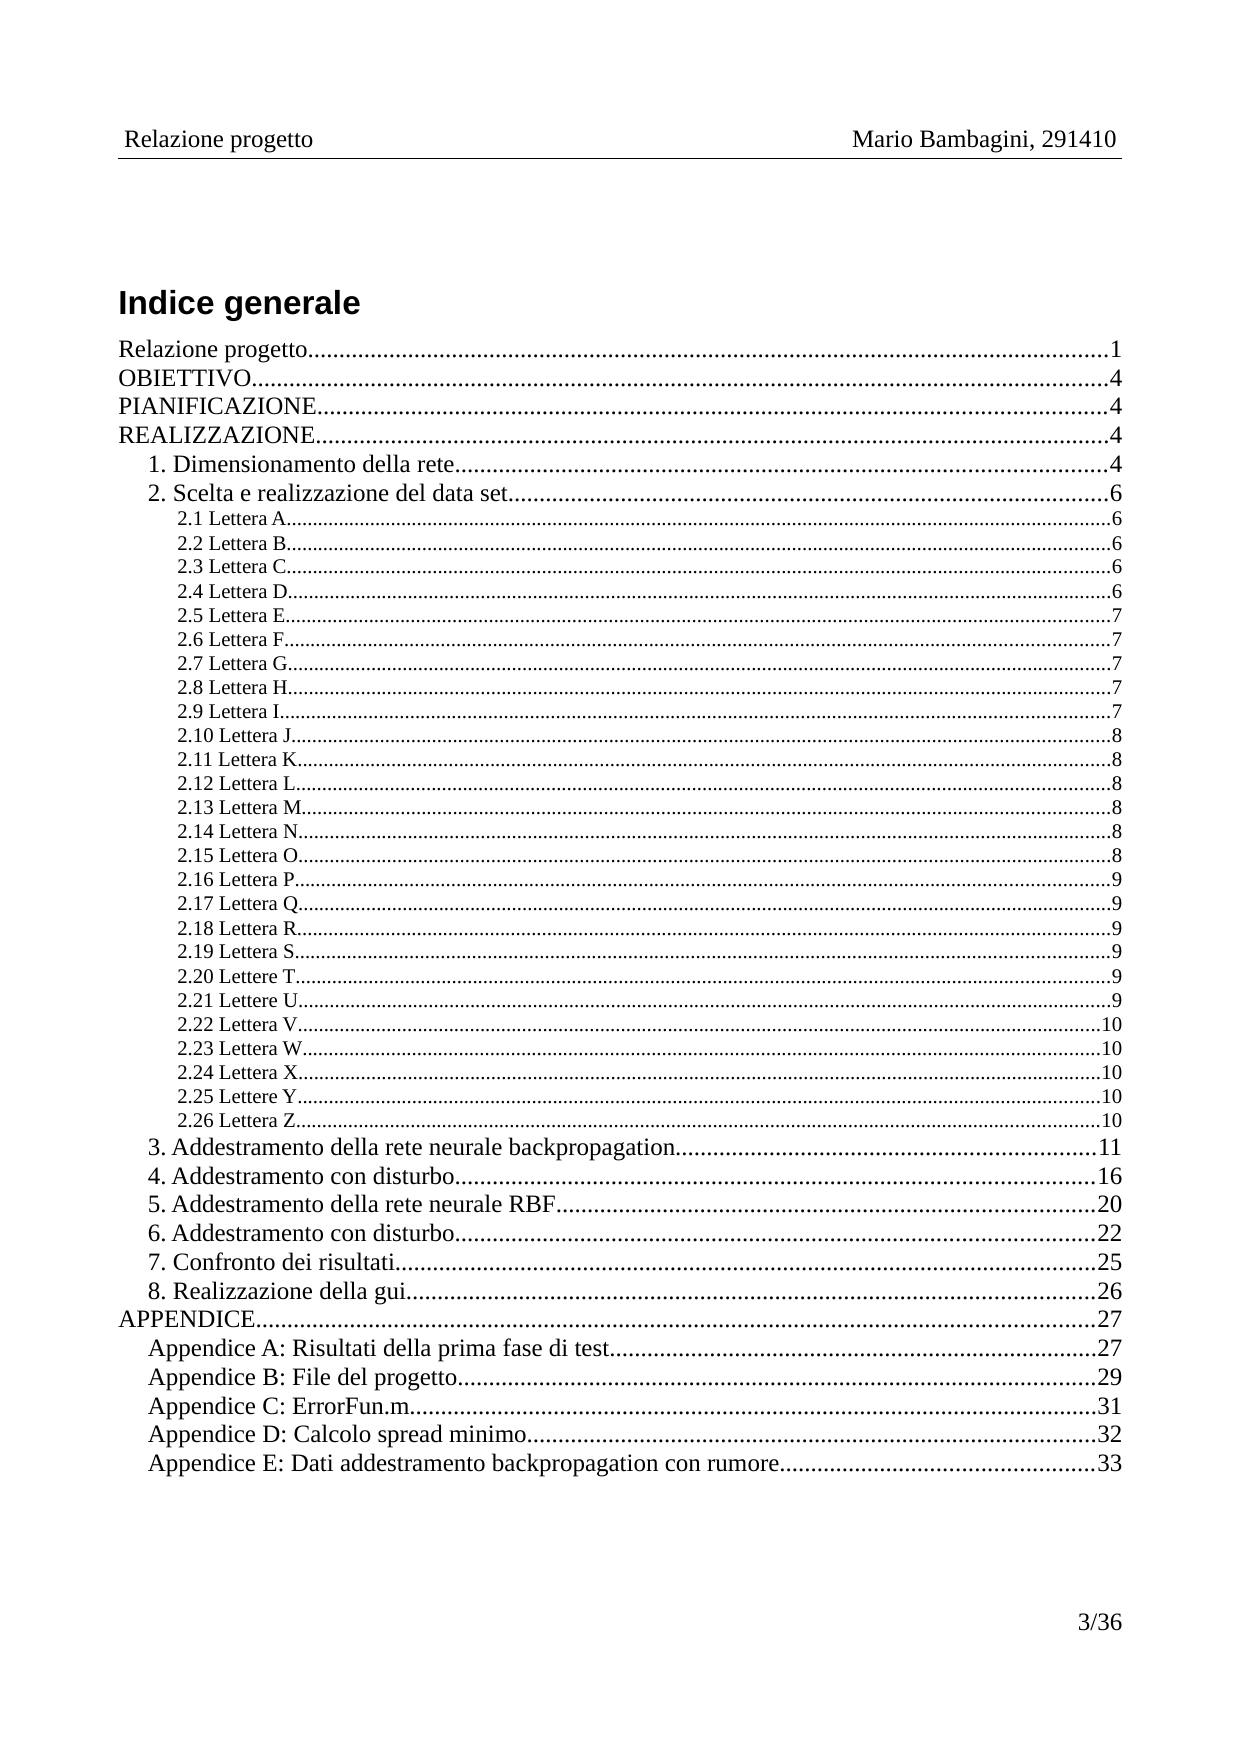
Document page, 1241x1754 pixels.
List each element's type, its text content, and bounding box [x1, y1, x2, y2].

text 5. Addestramento della rete neurale RBF 20 [148, 1189, 1122, 1218]
text Relazione progetto 1 [118, 334, 1122, 363]
text 2.9 Lettera I 7 [177, 699, 1122, 723]
text 3. Addestramento della rete neurale backpropagation 11 [148, 1132, 1122, 1161]
subtitle Indice generale [118, 283, 1122, 321]
text 2.22 Lettera V 10 [177, 1012, 1122, 1036]
text Appendice D: Calcolo spread minimo 32 [148, 1419, 1122, 1448]
text Appendice B: File del progetto 29 [148, 1362, 1122, 1391]
text 2.7 Lettera G 7 [177, 651, 1122, 675]
text 4. Addestramento con disturbo 16 [148, 1161, 1122, 1189]
text 1. Dimensionamento della rete 4 [148, 449, 1122, 478]
text Appendice A: Risultati della prima fase di test 27 [148, 1333, 1122, 1362]
text 2.25 Lettere Y 10 [177, 1084, 1122, 1108]
text 2. Scelta e realizzazione del data set 6 [148, 478, 1122, 506]
text 2.8 Lettera H 7 [177, 675, 1122, 699]
text 2.26 Lettera Z 10 [177, 1108, 1122, 1132]
text 2.19 Lettera S 9 [177, 939, 1122, 963]
text 2.11 Lettera K 8 [177, 747, 1122, 771]
text PIANIFICAZIONE 4 [118, 391, 1122, 420]
text 2.12 Lettera L 8 [177, 771, 1122, 795]
text 2.14 Lettera N 8 [177, 819, 1122, 843]
text 8. Realizzazione della gui 26 [148, 1276, 1122, 1304]
text 2.16 Lettera P 9 [177, 867, 1122, 891]
text REALIZZAZIONE 4 [118, 420, 1122, 449]
text Appendice C: ErrorFun.m 31 [148, 1391, 1122, 1419]
text 2.2 Lettera B 6 [177, 530, 1122, 554]
text 2.5 Lettera E 7 [177, 603, 1122, 627]
text OBIETTIVO 4 [118, 363, 1122, 391]
text 2.17 Lettera Q 9 [177, 891, 1122, 915]
text 2.18 Lettera R 9 [177, 915, 1122, 939]
text 6. Addestramento con disturbo 22 [148, 1218, 1122, 1247]
text 2.10 Lettera J 8 [177, 723, 1122, 747]
text 2.1 Lettera A 6 [177, 506, 1122, 530]
text 2.15 Lettera O 8 [177, 843, 1122, 867]
text 2.3 Lettera C 6 [177, 554, 1122, 578]
text Appendice E: Dati addestramento backpropagation con rumore 33 [148, 1448, 1122, 1477]
text 2.20 Lettere T 9 [177, 963, 1122, 988]
text 2.21 Lettere U 9 [177, 988, 1122, 1012]
text 2.24 Lettera X 10 [177, 1060, 1122, 1084]
text 2.6 Lettera F 7 [177, 627, 1122, 651]
text 7. Confronto dei risultati 25 [148, 1247, 1122, 1276]
text APPENDICE 27 [118, 1304, 1122, 1333]
text 2.4 Lettera D 6 [177, 578, 1122, 603]
text 2.13 Lettera M 8 [177, 795, 1122, 819]
text 2.23 Lettera W 10 [177, 1036, 1122, 1060]
